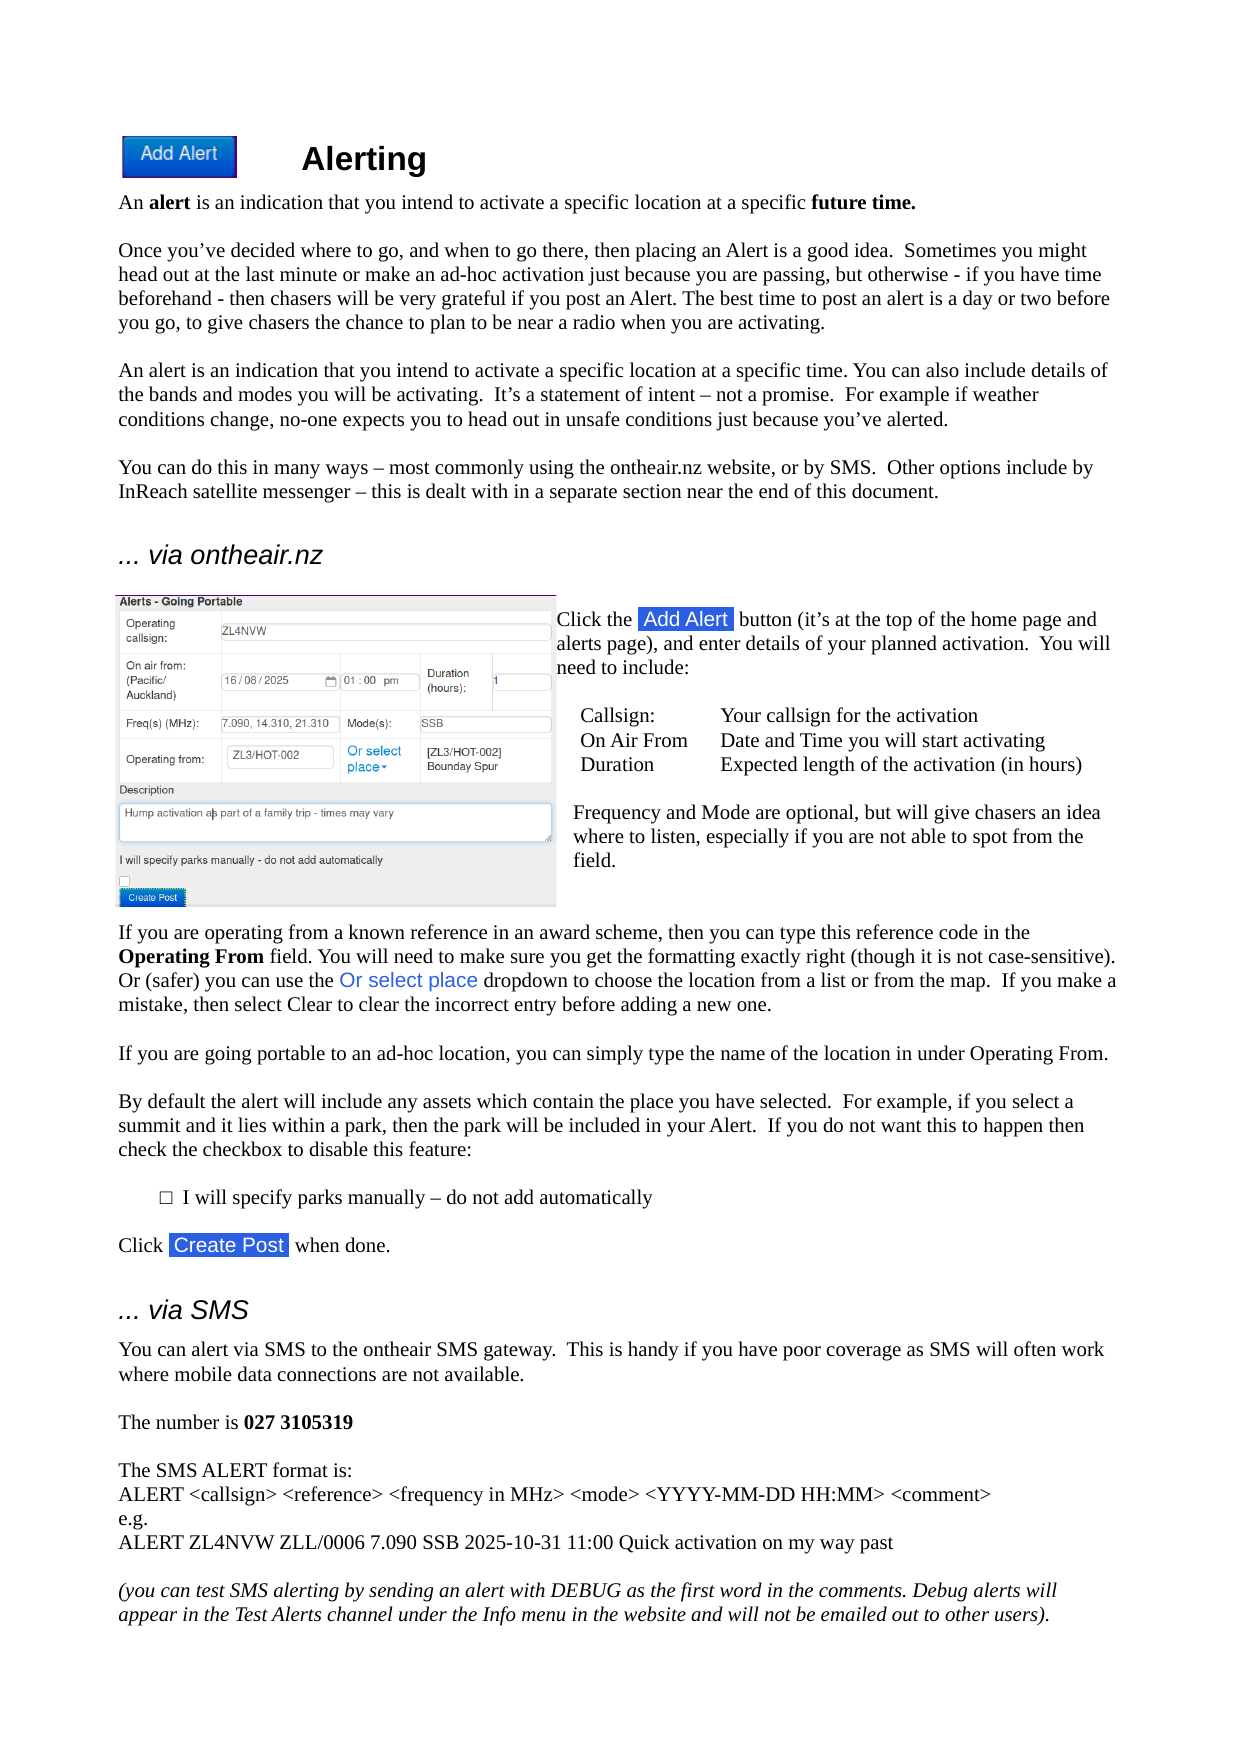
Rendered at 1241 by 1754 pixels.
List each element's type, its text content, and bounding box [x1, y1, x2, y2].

text On Air From Date and Time you will start activating [557, 727, 1122, 752]
text By default the alert will include any assets which contain the place you have selected. For example, if you select a summit and it lies within a park, then the park will be included in your Alert. If you do not want this to happen then check the checkbox to disable this feature: [118, 1088, 1122, 1161]
text ALERT <callsign> <reference> <frequency in MHz> <mode> <YYYY-MM-DD HH:MM> <comment> [118, 1482, 1122, 1506]
text ALERT ZL4NVW ZLL/0006 7.090 SSB 2025-10-31 11:00 Quick activation on my way past [118, 1530, 1122, 1554]
text You can alert via SMS to the ontheair SMS gateway. This is handy if you have poor coverage as SMS will often work where mobile data connections are not available. [118, 1337, 1122, 1386]
text e.g. [118, 1506, 1122, 1530]
text Click Create Post when done. [118, 1233, 1122, 1257]
text Click the Add Alert button (it’s at the top of the home page and alerts page), and enter details of your planned activation. You will need to include: [557, 607, 1122, 679]
subtitle ... via SMS [118, 1294, 1122, 1325]
picture [122, 136, 237, 178]
text Duration Expected length of the activation (in hours) [557, 752, 1122, 776]
text You can do this in many ways – most commonly using the ontheair.nz website, or by SMS. Other options include by InReach satellite messenger – this is dealt with in a separate section near the end of this document. [118, 454, 1122, 503]
text An alert is an indication that you intend to activate a specific location at a specific time. You can also include details of the bands and modes you will be activating. It’s a statement of intent – not a promise. For example if weather conditions change, no-one expects you to head out in unsafe conditions just because you’ve alerted. [118, 358, 1122, 431]
text Callsign: Your callsign for the activation [557, 703, 1122, 727]
text The number is 027 3105319 [118, 1409, 1122, 1434]
subtitle ... via ontheair.nz [118, 539, 1122, 571]
text □ I will specify parks manually – do not add automatically [159, 1185, 1122, 1209]
subtitle Alerting [301, 139, 1122, 177]
text If you are going portable to an ad-hoc location, you can simply type the name of the location in under Operating From. [118, 1040, 1122, 1064]
text If you are operating from a known reference in an award scheme, then you can type this reference code in the Operating From field. You will need to make sure you get the formatting exactly right (though it is not case-sensitive). Or (safer) you can use the Or select place dropdown to choose the location from a list or from the map. If you make a mistake, then select Clear to clear the incorrect entry before adding a new one. [118, 920, 1122, 1016]
picture [115, 595, 557, 907]
text An alert is an indication that you intend to activate a specific location at a specific future time. [118, 190, 1122, 214]
text Once you’ve decided where to go, and when to go there, then placing an Alert is a good idea. Sometimes you might head out at the last minute or make an ad-hoc activation just because you are passing, but otherwise - if you have time beforehand - then chasers will be very grateful if you post an Alert. The best time to post an alert is a day or two before you go, to give chasers the chance to plan to be near a radio when you are activating. [118, 238, 1122, 334]
text (you can test SMS alerting by sending an alert with DEBUG as the first word in the comments. Debug alerts will appear in the Test Alerts channel under the Info menu in the website and will not be emailed out to other users). [118, 1578, 1122, 1626]
text Frequency and Mode are optional, but will give chasers an idea where to listen, especially if you are not able to spot from the field. [573, 800, 1122, 872]
text The SMS ALERT format is: [118, 1458, 1122, 1482]
